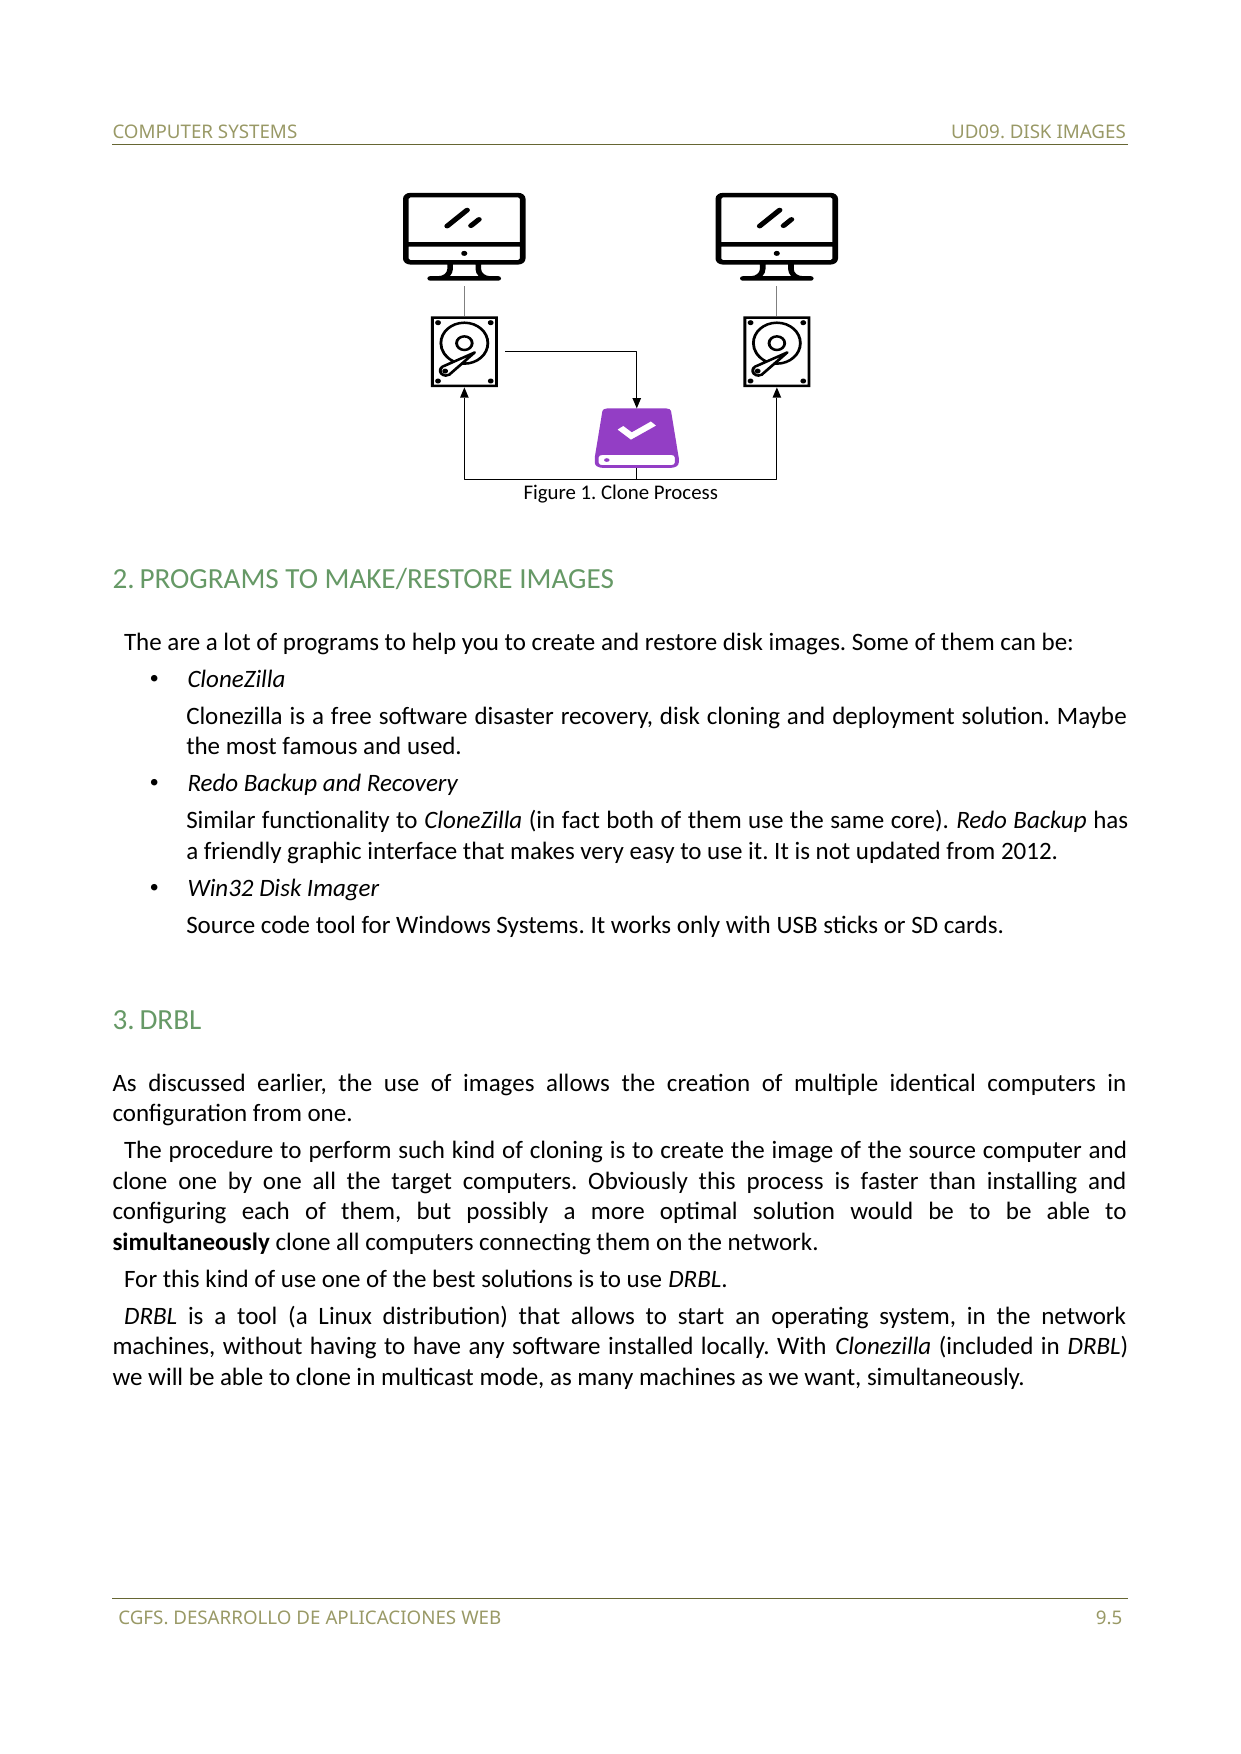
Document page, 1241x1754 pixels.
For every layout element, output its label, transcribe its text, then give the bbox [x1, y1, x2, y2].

text Source code tool for Windows Systems. It works only with USB sticks or SD cards. [186, 909, 1128, 939]
text For this kind of use one of the best solutions is to use DRBL. [112, 1263, 1128, 1293]
text Clonezilla is a free software disaster recovery, disk cloning and deployment solution. Maybe the most famous and used. [186, 700, 1128, 761]
subtitle Programs to make/restore images [112, 560, 1128, 596]
list Win32 Disk Imager [150, 872, 1128, 902]
text Figure 1. Clone Process [403, 200, 838, 505]
text As discussed earlier, the use of images allows the creation of multiple identical computers in configuration from one. [112, 1067, 1128, 1128]
list CloneZilla [150, 663, 1128, 693]
subtitle DRBL [112, 1001, 1128, 1037]
text DRBL is a tool (a Linux distribution) that allows to start an operating system, in the network machines, without having to have any software installed locally. With Clonezilla (included in DRBL) we will be able to clone in multicast mode, as many machines as we want, simultaneously. [112, 1300, 1128, 1391]
list Redo Backup and Recovery [150, 767, 1128, 798]
text The are a lot of programs to help you to create and restore disk images. Some of them can be: [112, 626, 1128, 656]
text The procedure to perform such kind of cloning is to create the image of the source computer and clone one by one all the target computers. Obviously this process is faster than installing and configuring each of them, but possibly a more optimal solution would be to be able to simultaneously clone all computers connecting them on the network. [112, 1134, 1128, 1256]
text Similar functionality to CloneZilla (in fact both of them use the same core). Redo Backup has a friendly graphic interface that makes very easy to use it. It is not updated from 2012. [186, 804, 1128, 865]
